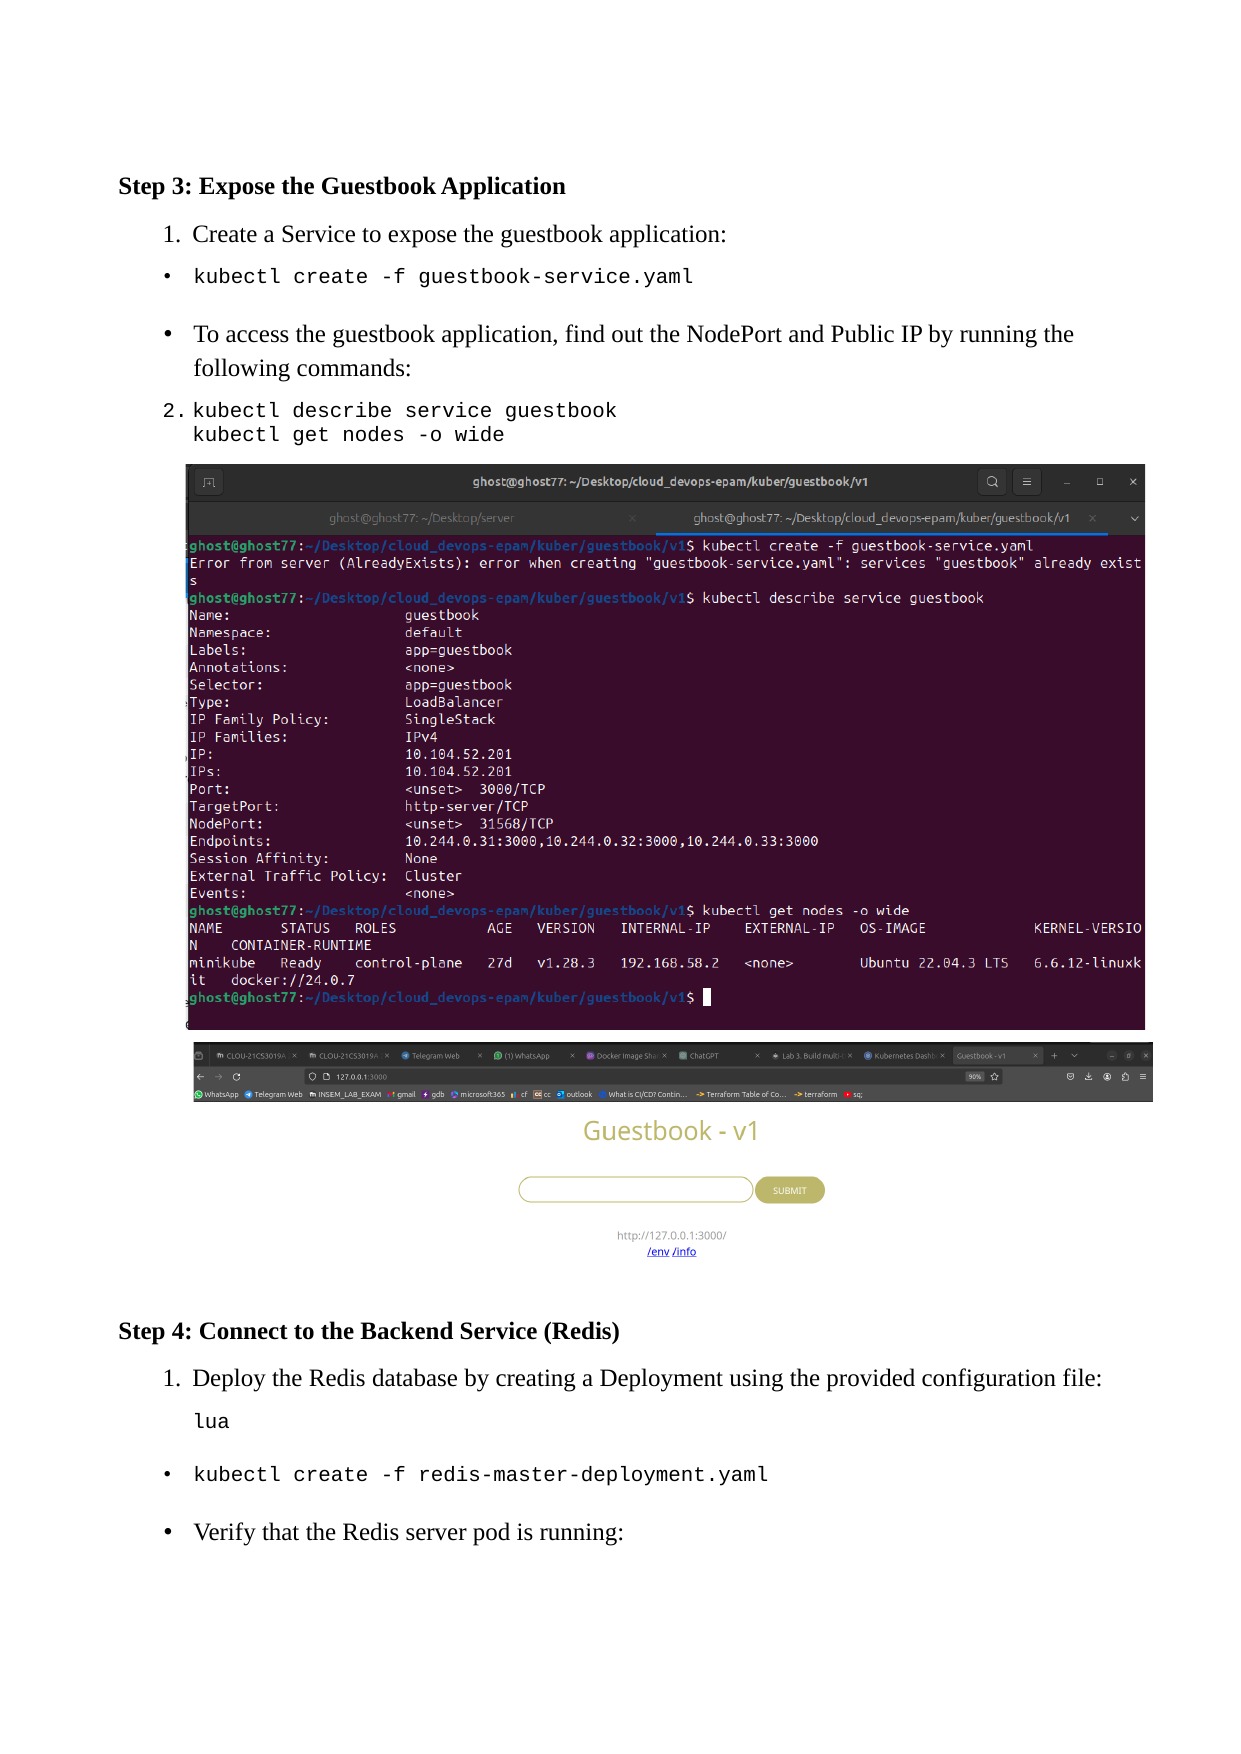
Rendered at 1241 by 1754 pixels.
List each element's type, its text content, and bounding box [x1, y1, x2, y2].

list kubectl describe service guestbook [162, 400, 1122, 424]
list lua [162, 1411, 1122, 1435]
picture [185, 464, 1146, 1030]
list Create a Service to expose the guestbook application: [162, 219, 1122, 248]
list Verify that the Redis server pod is running: [164, 1517, 1122, 1546]
list To access the guestbook application, find out the NodePort and Public IP by running the following commands: [164, 319, 1122, 381]
list kubectl get nodes -o wide [162, 424, 1122, 447]
text Step 4: Connect to the Backend Service (Redis) [118, 1316, 1122, 1345]
text Step 3: Expose the Guestbook Application [118, 171, 1122, 200]
list Deploy the Redis database by creating a Deployment using the provided configuration file: [162, 1363, 1122, 1392]
picture [193, 1042, 1153, 1269]
list kubectl create -f redis-master-deployment.yaml [164, 1464, 1122, 1488]
list kubectl create -f guestbook-service.yaml [164, 266, 1122, 290]
